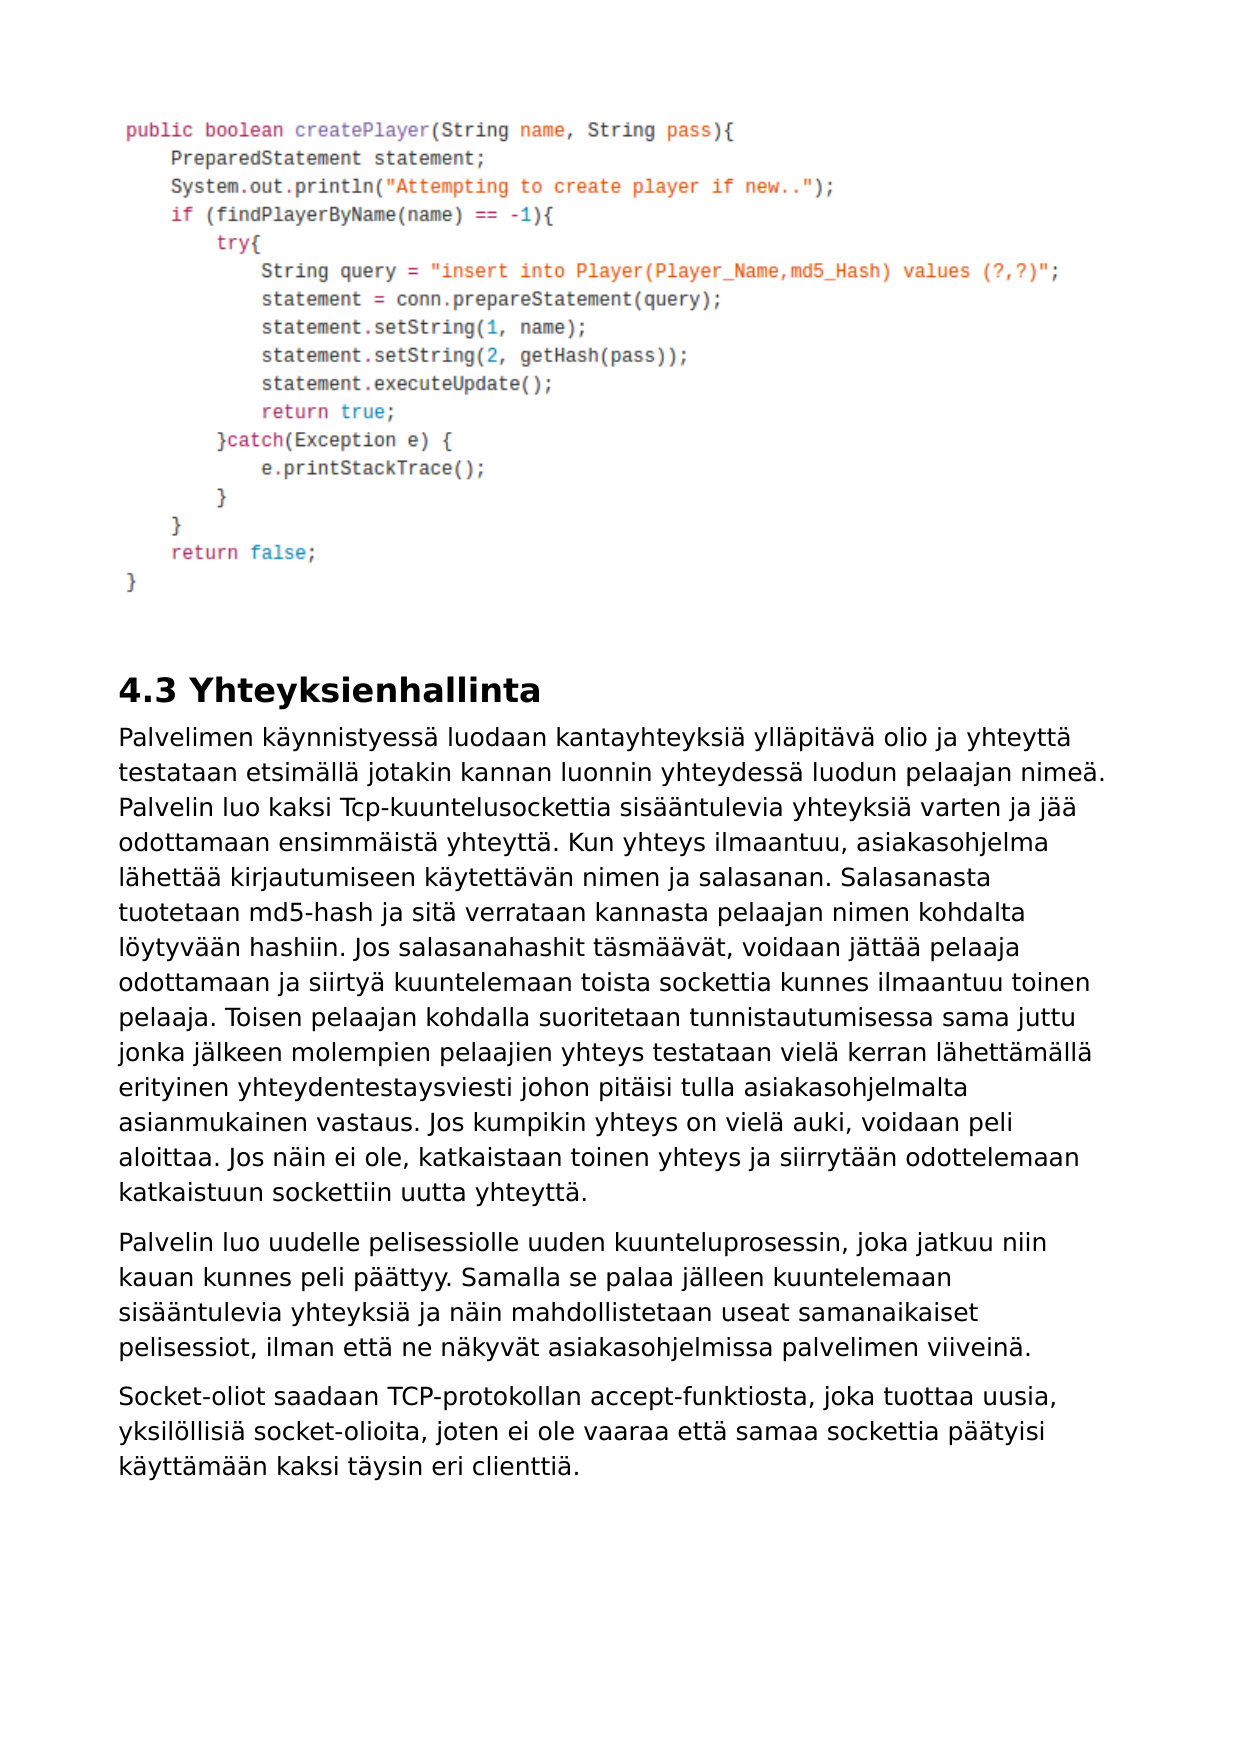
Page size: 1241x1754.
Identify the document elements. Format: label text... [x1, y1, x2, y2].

subtitle 4.3 Yhteyksienhallinta [118, 672, 1122, 711]
text Socket-oliot saadaan TCP-protokollan accept-funktiosta, joka tuottaa uusia, yksilöllisiä socket-olioita, joten ei ole vaaraa että samaa sockettia päätyisi käyttämään kaksi täysin eri clienttiä. [118, 1382, 1122, 1482]
text Palvelin luo uudelle pelisessiolle uuden kuunteluprosessin, joka jatkuu niin kauan kunnes peli päättyy. Samalla se palaa jälleen kuuntelemaan sisääntulevia yhteyksiä ja näin mahdollistetaan useat samanaikaiset pelisessiot, ilman että ne näkyvät asiakasohjelmissa palvelimen viiveinä. [118, 1228, 1122, 1362]
picture [118, 118, 1069, 600]
text Palvelimen käynnistyessä luodaan kantayhteyksiä ylläpitävä olio ja yhteyttä testataan etsimällä jotakin kannan luonnin yhteydessä luodun pelaajan nimeä. Palvelin luo kaksi Tcp-kuuntelusockettia sisääntulevia yhteyksiä varten ja jää odottamaan ensimmäistä yhteyttä. Kun yhteys ilmaantuu, asiakasohjelma lähettää kirjautumiseen käytettävän nimen ja salasanan. Salasanasta tuotetaan md5-hash ja sitä verrataan kannasta pelaajan nimen kohdalta löytyvään hashiin. Jos salasanahashit täsmäävät, voidaan jättää pelaaja odottamaan ja siirtyä kuuntelemaan toista sockettia kunnes ilmaantuu toinen pelaaja. Toisen pelaajan kohdalla suoritetaan tunnistautumisessa sama juttu jonka jälkeen molempien pelaajien yhteys testataan vielä kerran lähettämällä erityinen yhteydentestaysviesti johon pitäisi tulla asiakasohjelmalta asianmukainen vastaus. Jos kumpikin yhteys on vielä auki, voidaan peli aloittaa. Jos näin ei ole, katkaistaan toinen yhteys ja siirrytään odottelemaan katkaistuun sockettiin uutta yhteyttä. [118, 723, 1122, 1207]
